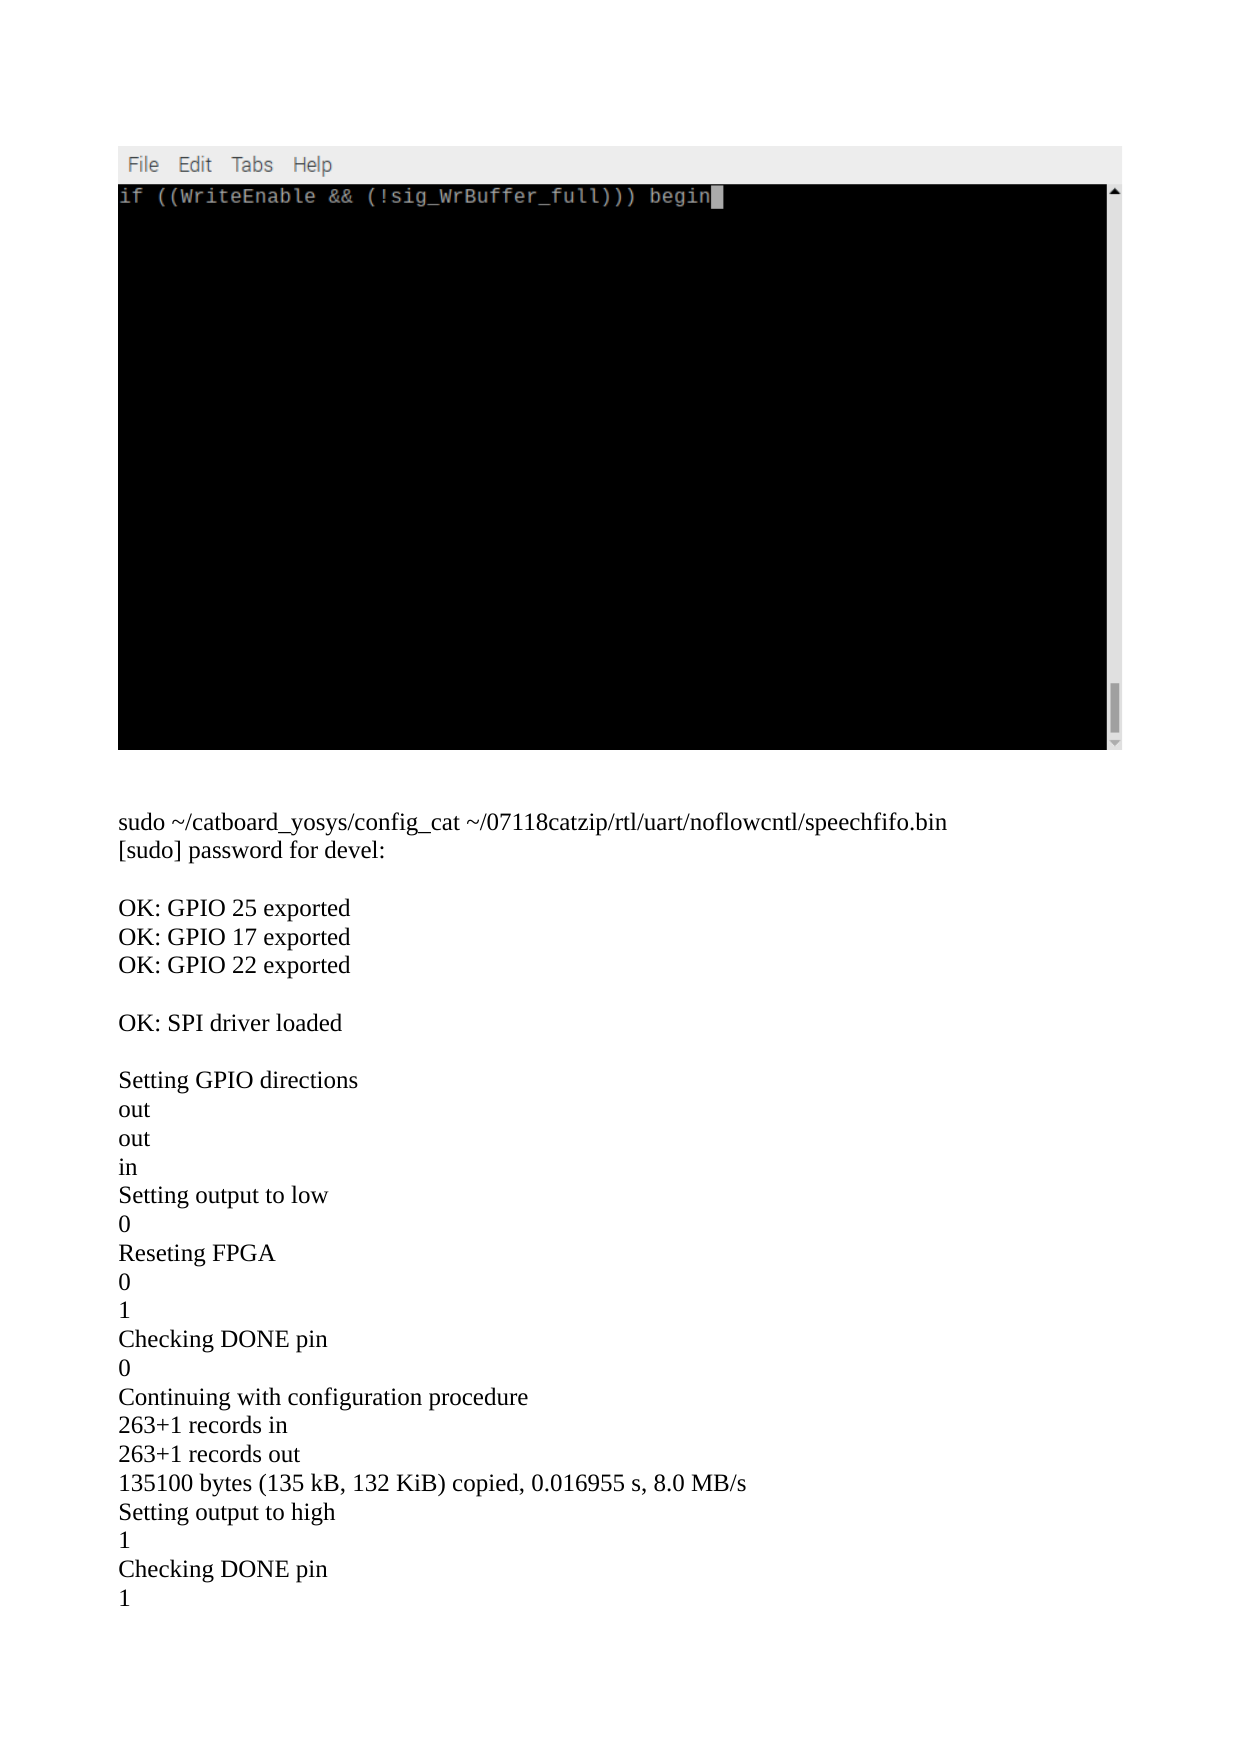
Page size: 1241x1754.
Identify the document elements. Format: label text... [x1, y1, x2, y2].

text sudo ~/catboard_yosys/config_cat ~/07118catzip/rtl/uart/noflowcntl/speechfifo.bin [118, 807, 1122, 835]
text Setting output to high [118, 1497, 1122, 1525]
text 1 [118, 1525, 1122, 1554]
text 263+1 records out [118, 1439, 1122, 1468]
text 1 [118, 1295, 1122, 1324]
text Setting GPIO directions [118, 1065, 1122, 1094]
picture [118, 146, 1123, 750]
text Continuing with configuration procedure [118, 1382, 1122, 1410]
text out [118, 1123, 1122, 1152]
text Reseting FPGA [118, 1238, 1122, 1267]
text Checking DONE pin [118, 1554, 1122, 1583]
text 0 [118, 1353, 1122, 1382]
text OK: GPIO 25 exported [118, 893, 1122, 922]
text OK: GPIO 22 exported [118, 950, 1122, 979]
text Checking DONE pin [118, 1324, 1122, 1353]
text 263+1 records in [118, 1410, 1122, 1439]
text OK: GPIO 17 exported [118, 922, 1122, 950]
text in [118, 1152, 1122, 1180]
text 1 [118, 1583, 1122, 1612]
text Setting output to low [118, 1180, 1122, 1209]
text OK: SPI driver loaded [118, 1008, 1122, 1037]
text 0 [118, 1267, 1122, 1295]
text 135100 bytes (135 kB, 132 KiB) copied, 0.016955 s, 8.0 MB/s [118, 1468, 1122, 1497]
text out [118, 1094, 1122, 1123]
text 0 [118, 1209, 1122, 1238]
text [sudo] password for devel: [118, 835, 1122, 864]
